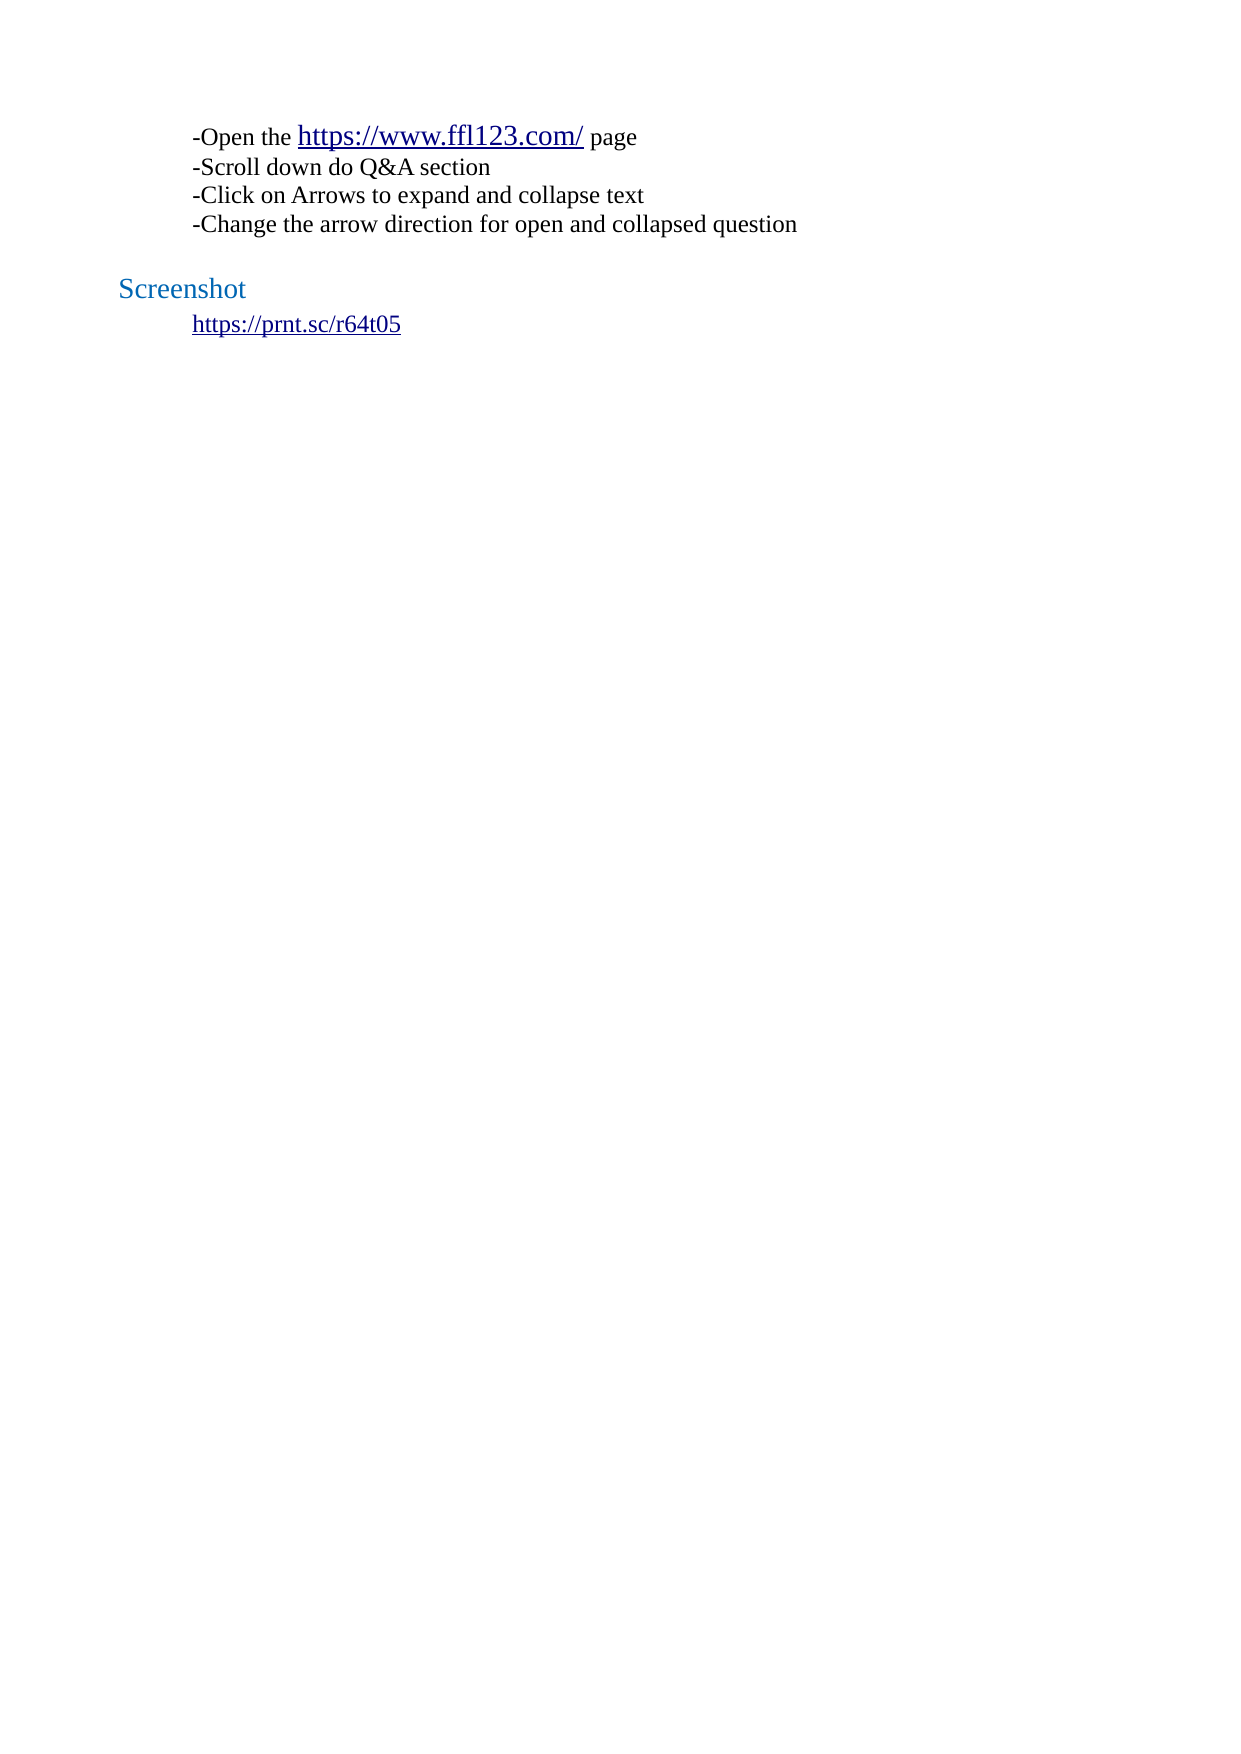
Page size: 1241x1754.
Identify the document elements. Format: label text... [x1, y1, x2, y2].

text https://prnt.sc/r64t05 [118, 305, 1122, 338]
text -Click on Arrows to expand and collapse text [118, 180, 1122, 209]
text -Scroll down do Q&A section [118, 152, 1122, 180]
text Screenshot [118, 271, 1122, 305]
text -Change the arrow direction for open and collapsed question [118, 209, 1122, 238]
text -Open the https://www.ffl123.com/ page [118, 118, 1122, 152]
